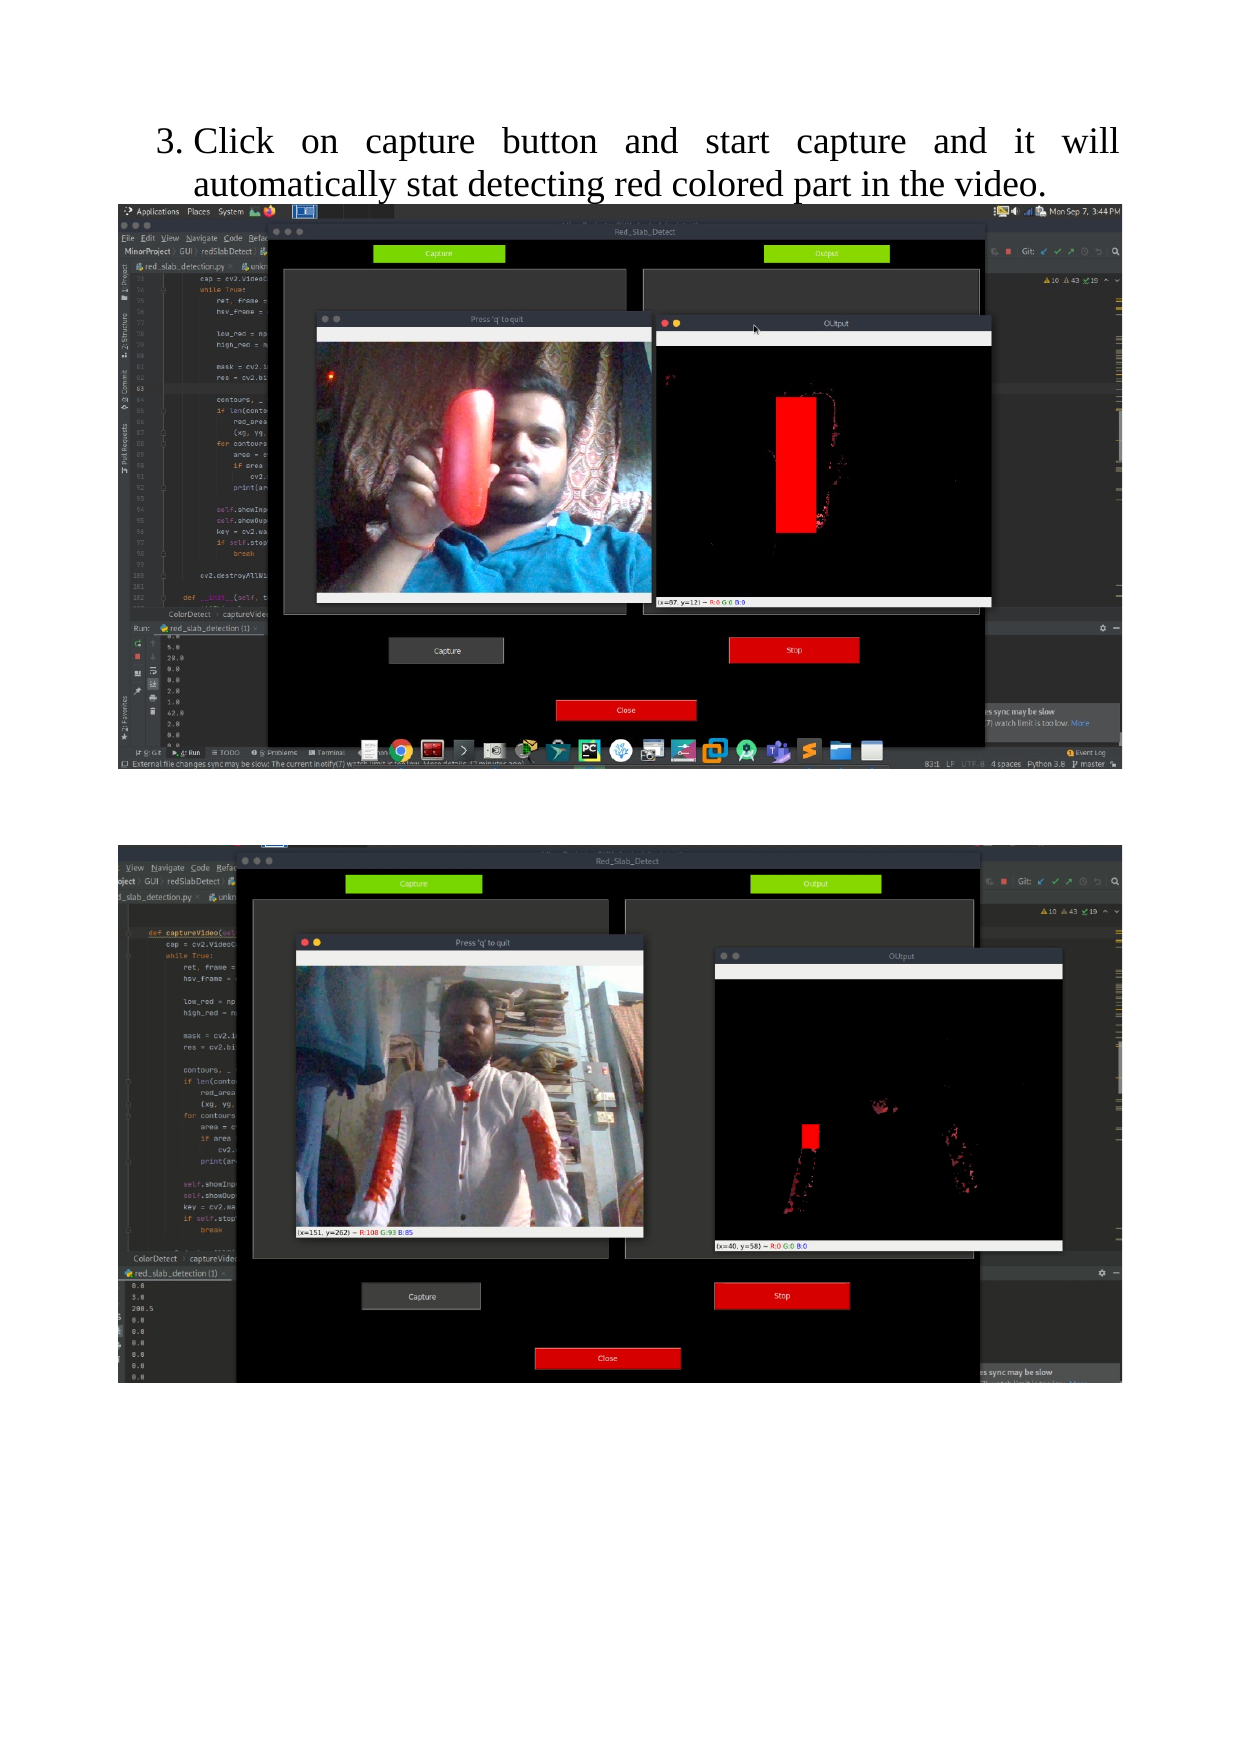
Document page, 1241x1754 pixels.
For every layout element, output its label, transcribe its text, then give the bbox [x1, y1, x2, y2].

list Click on capture button and start capture and it will automatically stat detecting red colored part in the video. [156, 118, 1122, 204]
picture [118, 845, 1123, 1383]
picture [118, 204, 1123, 769]
